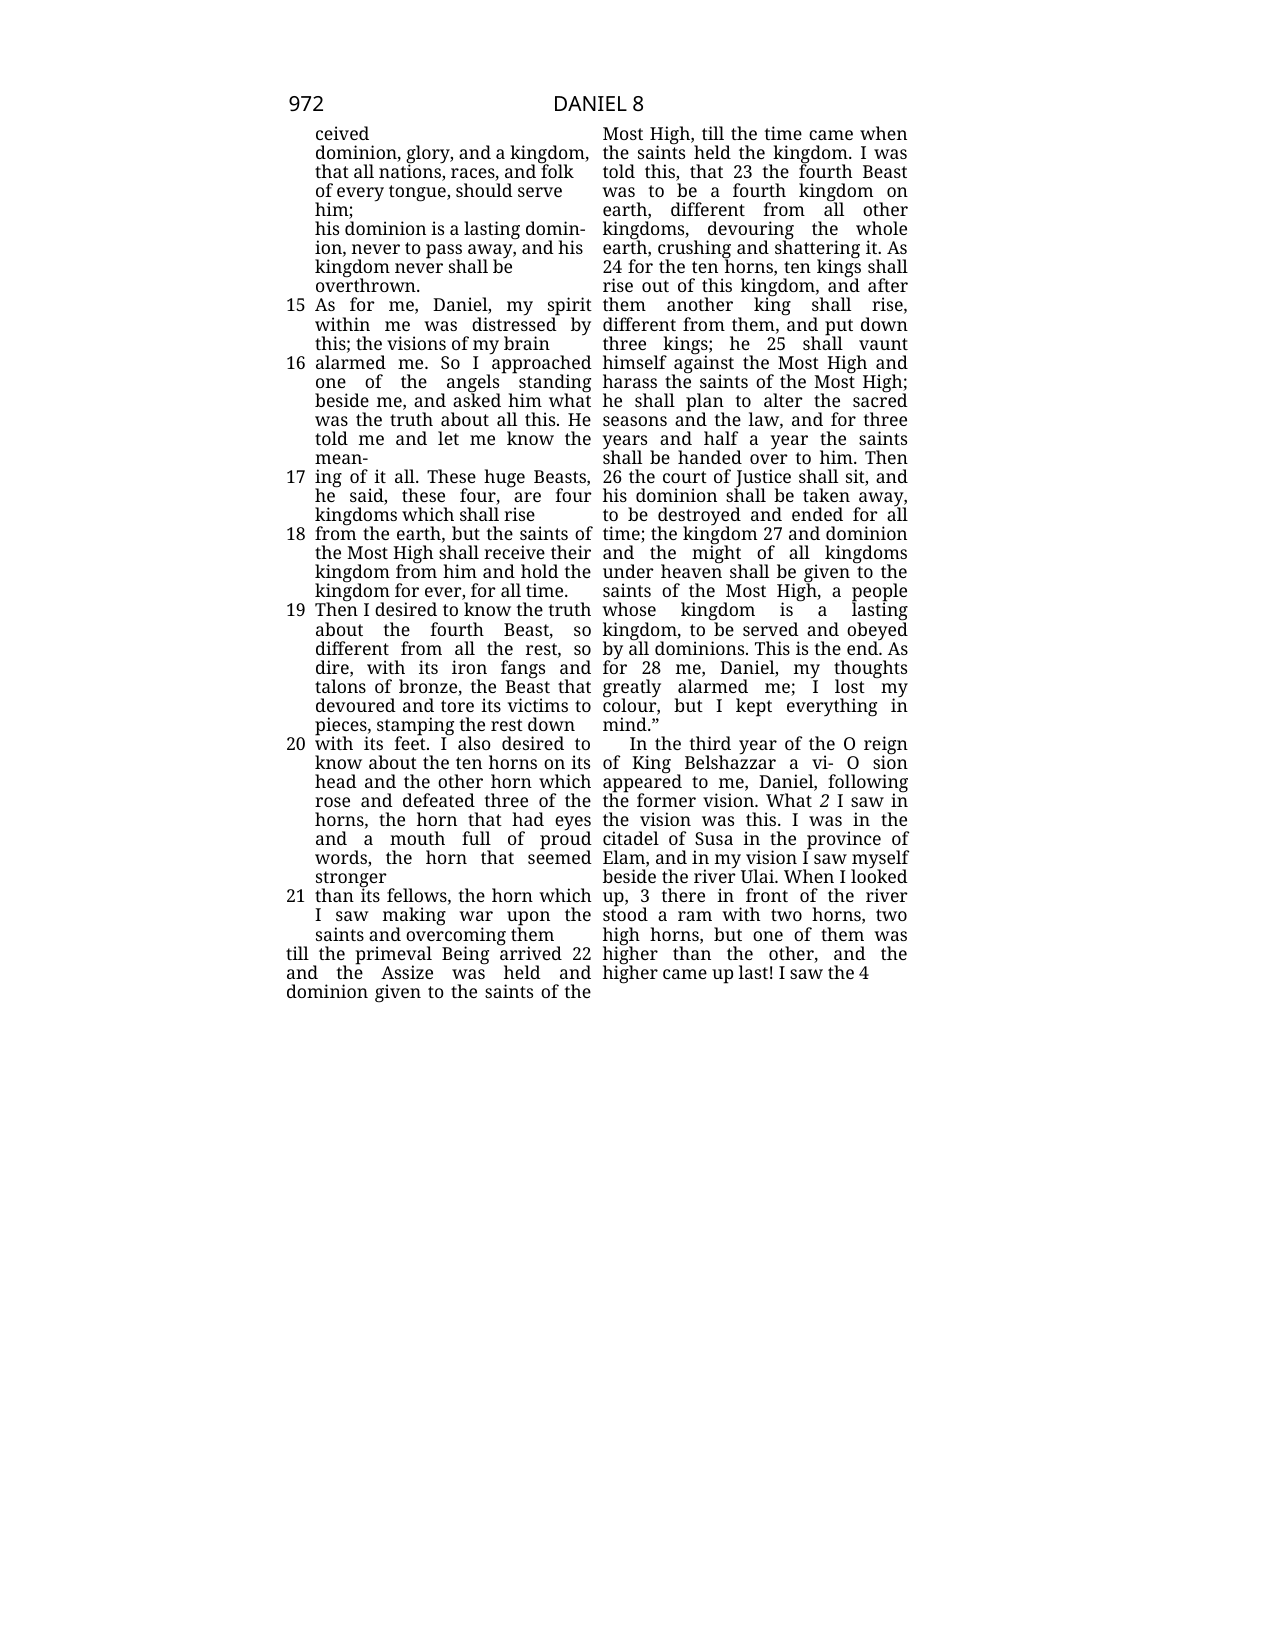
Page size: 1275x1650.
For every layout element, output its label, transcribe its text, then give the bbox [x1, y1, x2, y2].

list As for me, Daniel, my spirit within me was distressed by this; the visions of my brain [286, 297, 592, 354]
list from the earth, but the saints of the Most High shall receive their kingdom from him and hold the kingdom for ever, for all time. [286, 525, 592, 602]
list ing of it all. These huge Beasts, he said, these four, are four kingdoms which shall rise [286, 468, 592, 525]
list ceived [286, 125, 592, 144]
text till the primeval Being arrived 22 and the Assize was held and dominion given to the saints of the [286, 945, 592, 1002]
list with its feet. I also desired to know about the ten horns on its head and the other horn which rose and defeated three of the horns, the horn that had eyes and a mouth full of proud words, the horn that seemed stronger [286, 735, 592, 888]
list alarmed me. So I approached one of the angels standing beside me, and asked him what was the truth about all this. He told me and let me know the mean- [286, 354, 592, 468]
text In the third year of the O reign of King Belshazzar a vi- O sion appeared to me, Daniel, fol­lowing the former vision. What 2 I saw in the vision was this. I was in the citadel of Susa in the province of Elam, and in my vision I saw myself beside the river Ulai. When I looked up, 3 there in front of the river stood a ram with two horns, two high horns, but one of them was higher than the other, and the higher came up last! I saw the 4 [602, 735, 908, 983]
text his dominion is a lasting domin­ion, never to pass away, and his kingdom never shall be overthrown. [315, 220, 592, 297]
list Then I desired to know the truth about the fourth Beast, so different from all the rest, so dire, with its iron fangs and talons of bronze, the Beast that devoured and tore its victims to pieces, stamping the rest down [286, 602, 592, 735]
text Most High, till the time came when the saints held the kingdom. I was told this, that 23 the fourth Beast was to be a fourth kingdom on earth, dif­ferent from all other kingdoms, devouring the whole earth, crushing and shattering it. As 24 for the ten horns, ten kings shall rise out of this kingdom, and after them another king shall rise, different from them, and put down three kings; he 25 shall vaunt himself against the Most High and harass the saints of the Most High; he shall plan to alter the sacred seasons and the law, and for three years and half a year the saints shall be handed over to him. Then 26 the court of Justice shall sit, and his dominion shall be taken away, to be destroyed and ended for all time; the kingdom 27 and dominion and the might of all kingdoms under heaven shall be given to the saints of the Most High, a people whose king­dom is a lasting kingdom, to be served and obeyed by all domin­ions. This is the end. As for 28 me, Daniel, my thoughts greatly alarmed me; I lost my colour, but I kept everything in mind.” [602, 125, 908, 735]
text dominion, glory, and a kingdom, that all nations, races, and folk of every tongue, should serve him; [315, 144, 592, 220]
list than its fellows, the horn which I saw making war upon the saints and overcoming them [286, 888, 592, 945]
